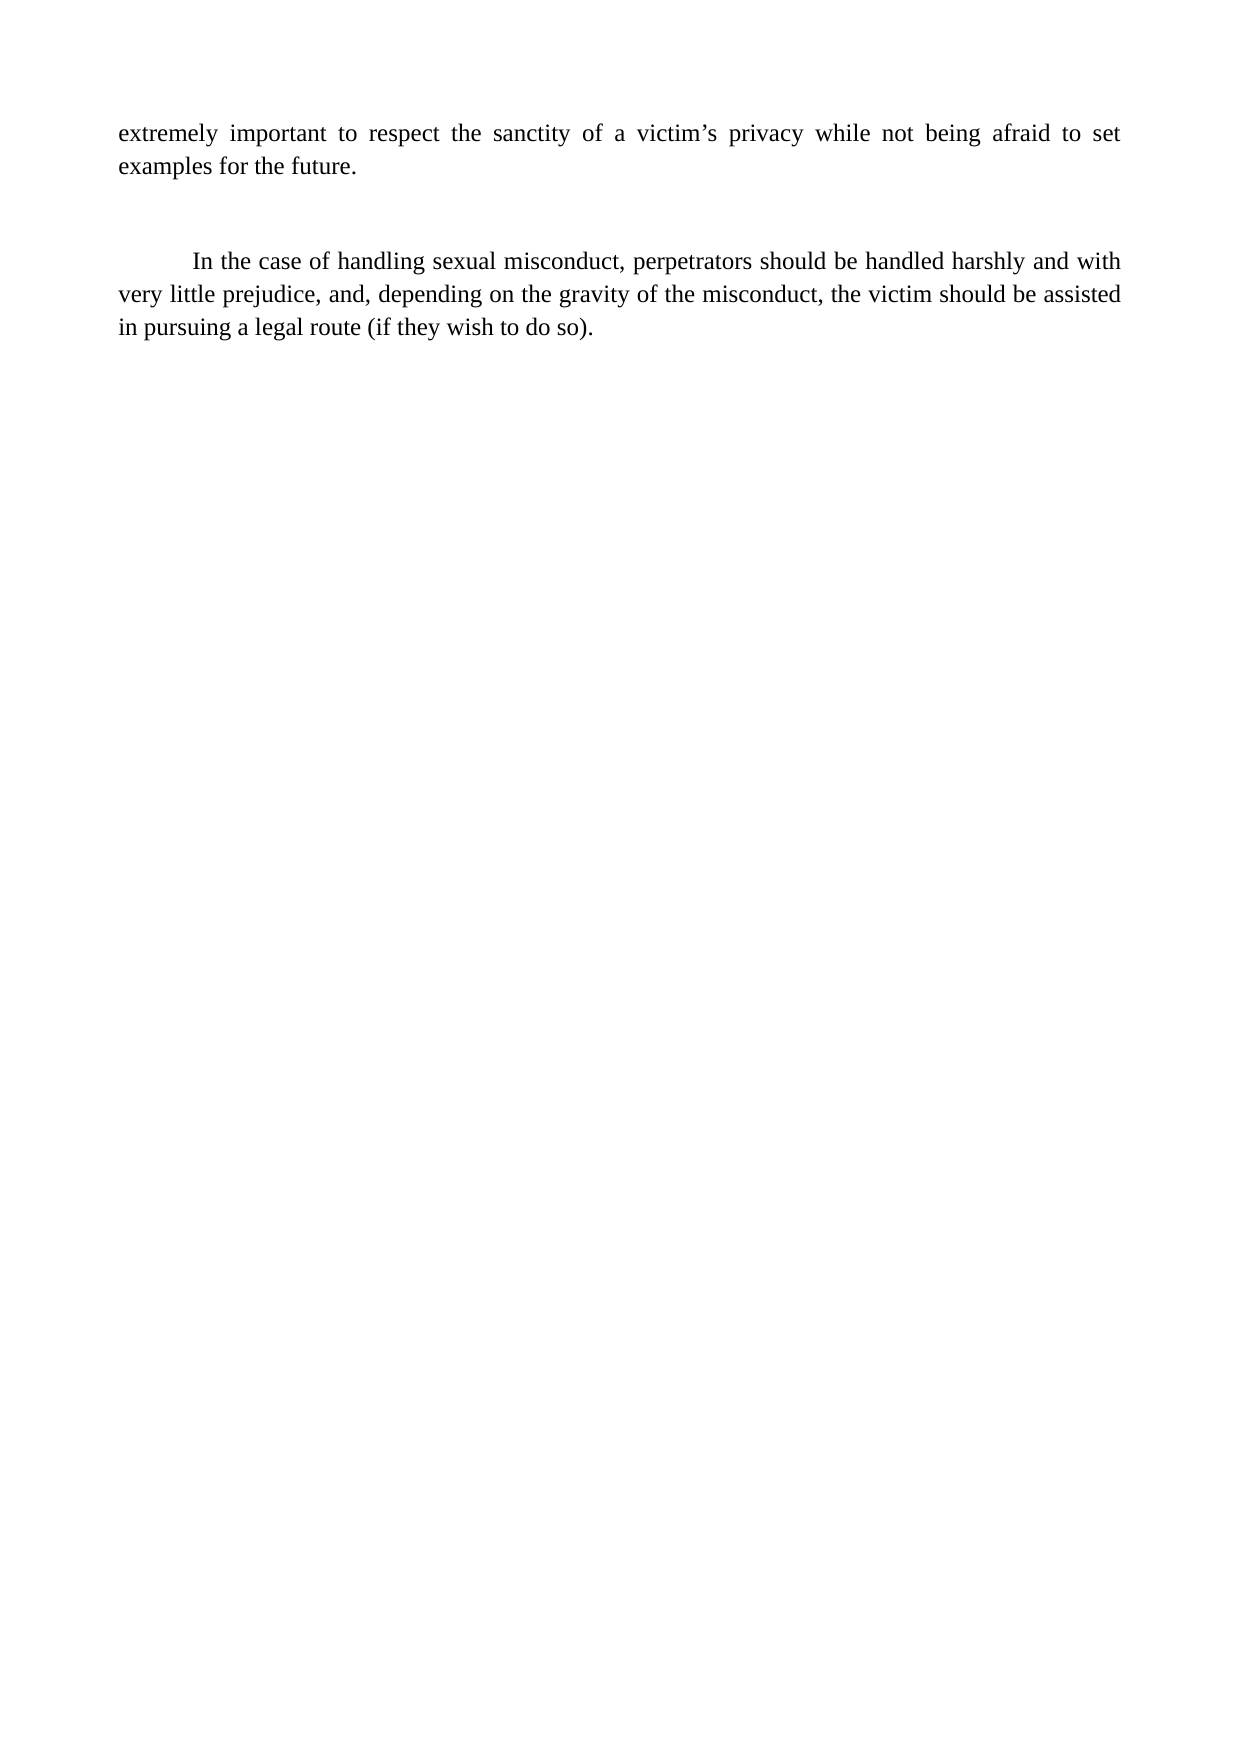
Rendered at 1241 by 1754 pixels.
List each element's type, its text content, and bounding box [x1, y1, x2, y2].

text In the case of handling sexual misconduct, perpetrators should be handled harshly and with very little prejudice, and, depending on the gravity of the misconduct, the victim should be assisted in pursuing a legal route (if they wish to do so). [118, 246, 1122, 341]
text extremely important to respect the sanctity of a victim’s privacy while not being afraid to set examples for the future. [118, 118, 1122, 180]
